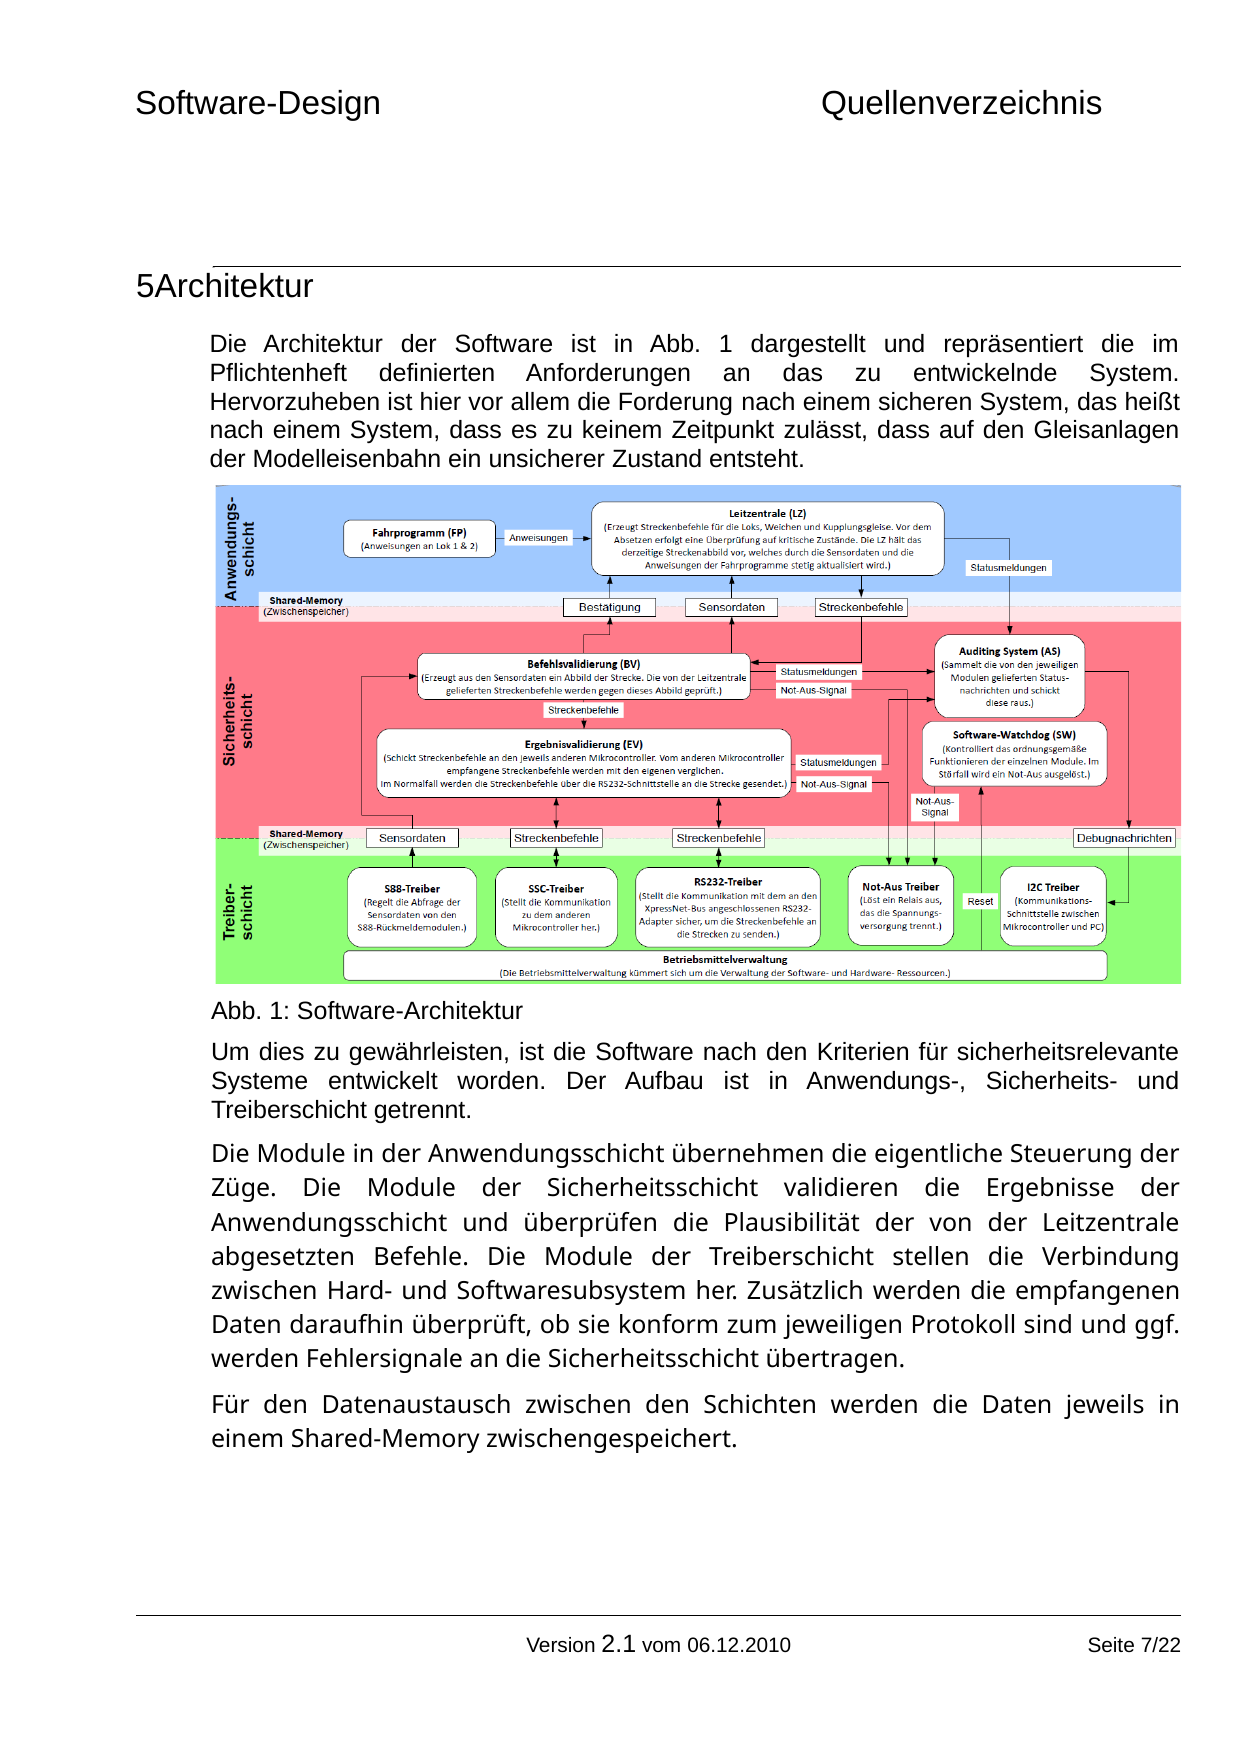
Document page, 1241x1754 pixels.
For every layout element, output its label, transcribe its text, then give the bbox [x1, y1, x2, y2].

subtitle Architektur [136, 289, 1181, 304]
text Für den Datenaustausch zwischen den Schichten werden die Daten jeweils in einem Shared-Memory zwischengespeichert. [211, 1387, 1181, 1455]
text Die Architektur der Software ist in Abb. 1 dargestellt und repräsentiert die im Pflichtenheft definierten Anforderungen an das zu entwickelnde System. Hervorzuheben ist hier vor allem die Forderung nach einem sicheren System, das heißt nach einem System, dass es zu keinem Zeitpunkt zulässt, dass auf den Gleisanlagen der Modelleisenbahn ein unsicherer Zustand entsteht. [209, 329, 1181, 473]
text Die Module in der Anwendungsschicht übernehmen die eigentliche Steuerung der Züge. Die Module der Sicherheitsschicht validieren die Ergebnisse der Anwendungsschicht und überprüfen die Plausibilität der von der Leitzentrale abgesetzten Befehle. Die Module der Treiberschicht stellen die Verbindung zwischen Hard- und Softwaresubsystem her. Zusätzlich werden die empfangenen Daten daraufhin überprüft, ob sie konform zum jeweiligen Protokoll sind und ggf. werden Fehlersignale an die Sicherheitsschicht übertragen. [211, 1136, 1181, 1374]
text Um dies zu gewährleisten, ist die Software nach den Kriterien für sicherheitsrelevante Systeme entwickelt worden. Der Aufbau ist in Anwendungs-, Sicherheits- und Treiberschicht getrennt. [211, 1037, 1181, 1123]
text Abb. 1: Software-Architektur [211, 996, 1181, 1025]
